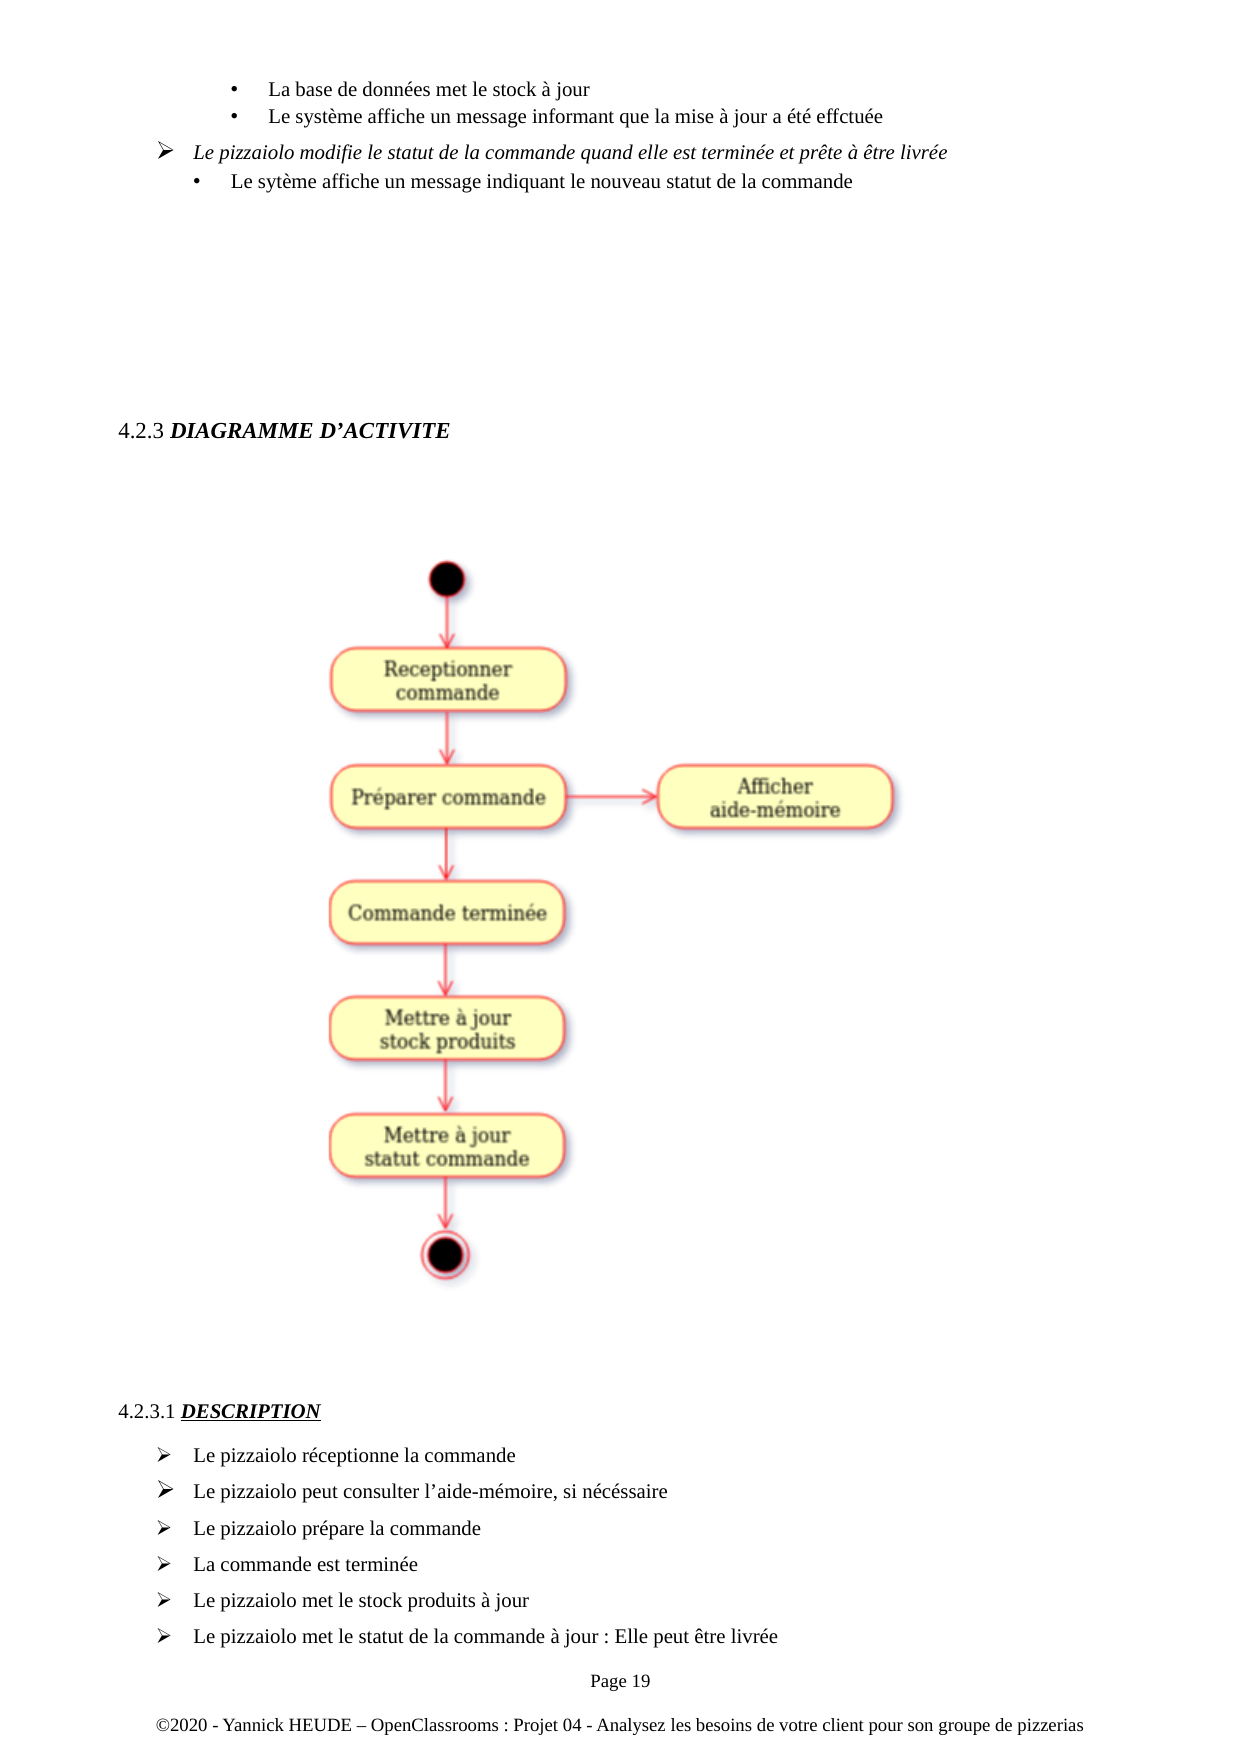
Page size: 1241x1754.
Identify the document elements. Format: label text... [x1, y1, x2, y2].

list Le pizzaiolo met le statut de la commande à jour : Elle peut être livrée [156, 1623, 1122, 1648]
text 4.2.3 DIAGRAMME D’ACTIVITE [118, 417, 1122, 443]
picture [298, 524, 942, 1328]
list Le pizzaiolo peut consulter l’aide-mémoire, si nécéssaire [156, 1479, 1122, 1504]
text 4.2.3.1 DESCRIPTION [118, 1399, 1122, 1423]
list Le pizzaiolo prépare la commande [156, 1516, 1122, 1540]
list Le sytème affiche un message indiquant le nouveau statut de la commande [193, 169, 1122, 193]
list Le système affiche un message informant que la mise à jour a été effctuée [231, 104, 1122, 128]
list Le pizzaiolo modifie le statut de la commande quand elle est terminée et prête à être livrée [156, 140, 1122, 165]
list La base de données met le stock à jour [231, 77, 1122, 101]
list Le pizzaiolo réceptionne la commande [156, 1443, 1122, 1467]
list Le pizzaiolo met le stock produits à jour [156, 1588, 1122, 1612]
list La commande est terminée [156, 1552, 1122, 1576]
